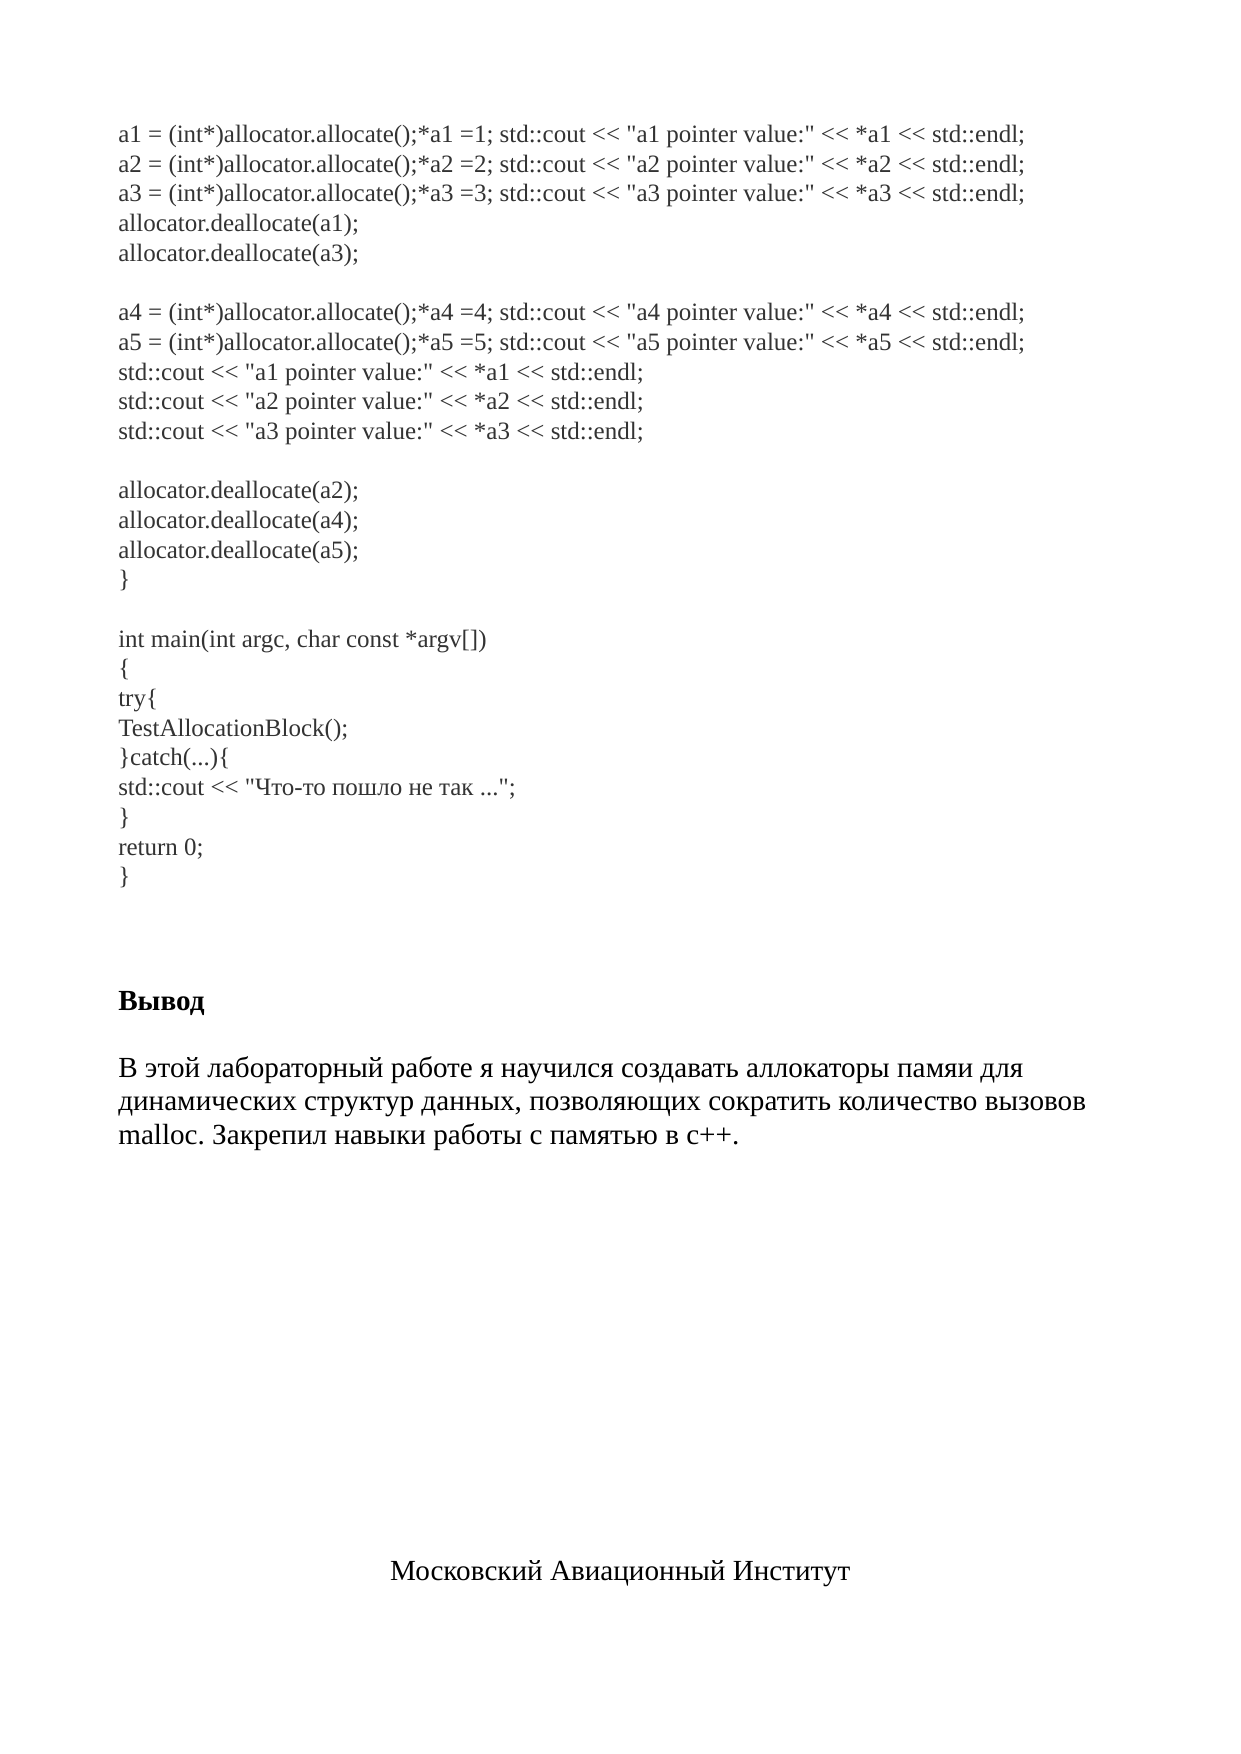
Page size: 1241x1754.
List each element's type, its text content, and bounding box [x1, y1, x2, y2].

text int main(int argc, char const *argv[]) [118, 623, 1122, 652]
text } [118, 801, 1122, 831]
text { [118, 652, 1122, 682]
text allocator.deallocate(a5); [118, 534, 1122, 563]
text std::cout << "Что-то пошло не так ..."; [118, 771, 1122, 801]
text allocator.deallocate(a1); [118, 207, 1122, 237]
text } [118, 860, 1122, 890]
text }catch(...){ [118, 742, 1122, 771]
text std::cout << "a1 pointer value:" << *a1 << std::endl; [118, 356, 1122, 385]
text } [118, 563, 1122, 593]
list Вывод [118, 983, 1122, 1016]
list В этой лабораторный работе я научился создавать аллокаторы памяи для динамических структур данных, позволяющих сократить количество вызовов malloc. Закрепил навыки работы с памятью в с++. [118, 1050, 1122, 1151]
text Московский Авиационный Институт [118, 1553, 1122, 1587]
text std::cout << "a2 pointer value:" << *a2 << std::endl; [118, 385, 1122, 415]
text allocator.deallocate(a4); [118, 504, 1122, 534]
text try{ [118, 682, 1122, 712]
text return 0; [118, 831, 1122, 860]
text a1 = (int*)allocator.allocate();*a1 =1; std::cout << "a1 pointer value:" << *a1 << std::endl; [118, 118, 1122, 148]
text TestAllocationBlock(); [118, 712, 1122, 742]
text allocator.deallocate(a2); [118, 474, 1122, 504]
text a2 = (int*)allocator.allocate();*a2 =2; std::cout << "a2 pointer value:" << *a2 << std::endl; [118, 148, 1122, 177]
text allocator.deallocate(a3); [118, 237, 1122, 267]
text std::cout << "a3 pointer value:" << *a3 << std::endl; [118, 415, 1122, 445]
text a4 = (int*)allocator.allocate();*a4 =4; std::cout << "a4 pointer value:" << *a4 << std::endl; [118, 296, 1122, 326]
text a3 = (int*)allocator.allocate();*a3 =3; std::cout << "a3 pointer value:" << *a3 << std::endl; [118, 177, 1122, 207]
text a5 = (int*)allocator.allocate();*a5 =5; std::cout << "a5 pointer value:" << *a5 << std::endl; [118, 326, 1122, 356]
